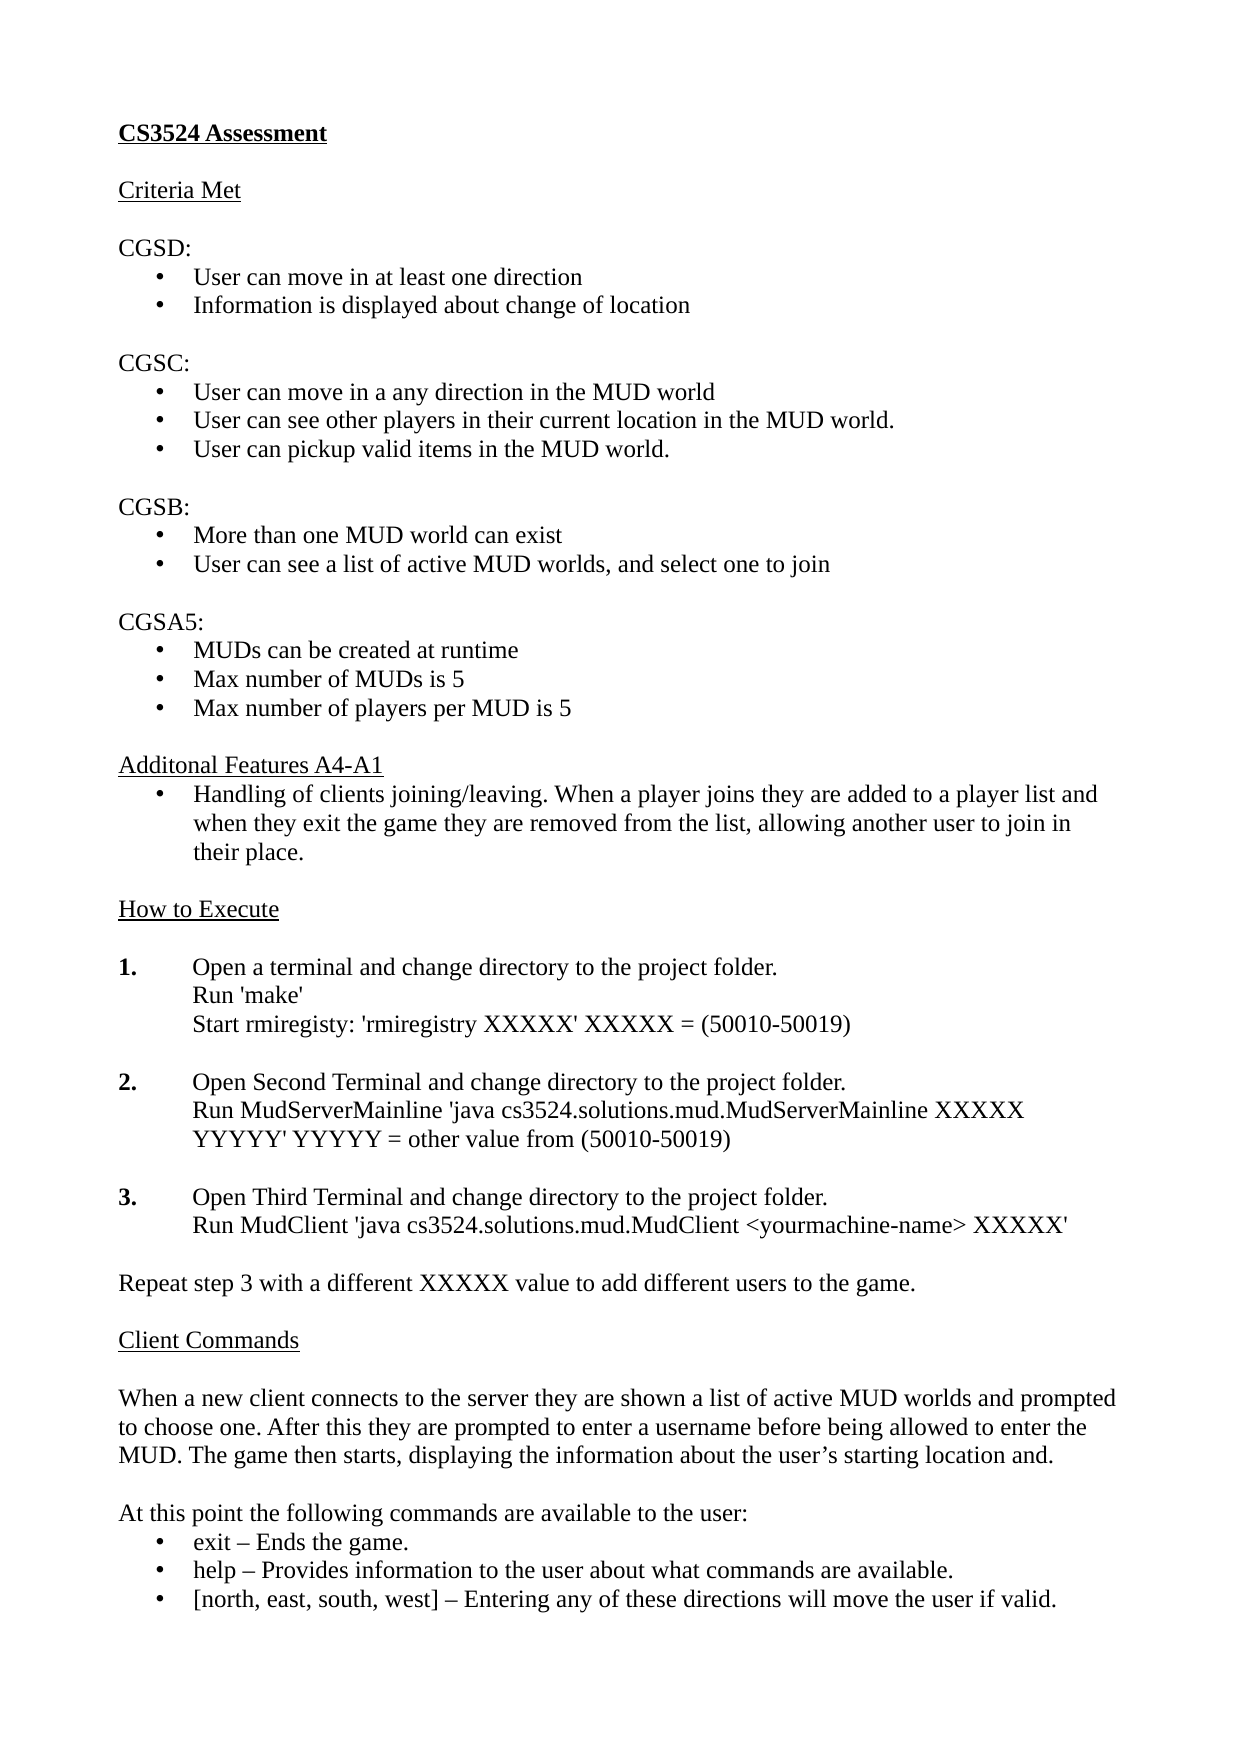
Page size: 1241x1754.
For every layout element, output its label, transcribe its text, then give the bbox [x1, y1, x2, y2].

list User can see other players in their current location in the MUD world. [156, 406, 1122, 434]
list User can see a list of active MUD worlds, and select one to join [156, 549, 1122, 578]
text Client Commands [118, 1326, 1122, 1354]
list [north, east, south, west] – Entering any of these directions will move the user if valid. [156, 1584, 1122, 1613]
text CGSB: [118, 492, 1122, 521]
text 2. Open Second Terminal and change directory to the project folder. [118, 1067, 1122, 1096]
text 1. Open a terminal and change directory to the project folder. [118, 952, 1122, 981]
text CGSD: [118, 233, 1122, 262]
text When a new client connects to the server they are shown a list of active MUD worlds and prompted to choose one. After this they are prompted to enter a username before being allowed to enter the MUD. The game then starts, displaying the information about the user’s starting location and. [118, 1383, 1122, 1469]
text Repeat step 3 with a different XXXXX value to add different users to the game. [118, 1268, 1122, 1297]
list exit – Ends the game. [156, 1527, 1122, 1556]
text Additonal Features A4-A1 [118, 751, 1122, 779]
list MUDs can be created at runtime [156, 636, 1122, 664]
list User can move in a any direction in the MUD world [156, 377, 1122, 406]
text Criteria Met [118, 176, 1122, 204]
text Run 'make' [118, 981, 1122, 1009]
text Start rmiregisty: 'rmiregistry XXXXX' XXXXX = (50010-50019) [118, 1009, 1122, 1038]
text CS3524 Assessment [118, 118, 1122, 147]
list User can move in at least one direction [156, 262, 1122, 291]
text CGSA5: [118, 607, 1122, 636]
list Handling of clients joining/leaving. When a player joins they are added to a player list and when they exit the game they are removed from the list, allowing another user to join in their place. [156, 779, 1122, 866]
text Run MudClient 'java cs3524.solutions.mud.MudClient <yourmachine-name> XXXXX' [118, 1211, 1122, 1239]
list Max number of players per MUD is 5 [156, 693, 1122, 722]
list Information is displayed about change of location [156, 291, 1122, 319]
text 3. Open Third Terminal and change directory to the project folder. [118, 1182, 1122, 1211]
list User can pickup valid items in the MUD world. [156, 434, 1122, 463]
list help – Provides information to the user about what commands are available. [156, 1556, 1122, 1584]
text CGSC: [118, 348, 1122, 377]
list More than one MUD world can exist [156, 521, 1122, 549]
text Run MudServerMainline 'java cs3524.solutions.mud.MudServerMainline XXXXX YYYYY' YYYYY = other value from (50010-50019) [118, 1096, 1122, 1153]
text How to Execute [118, 894, 1122, 923]
list Max number of MUDs is 5 [156, 664, 1122, 693]
text At this point the following commands are available to the user: [118, 1498, 1122, 1527]
